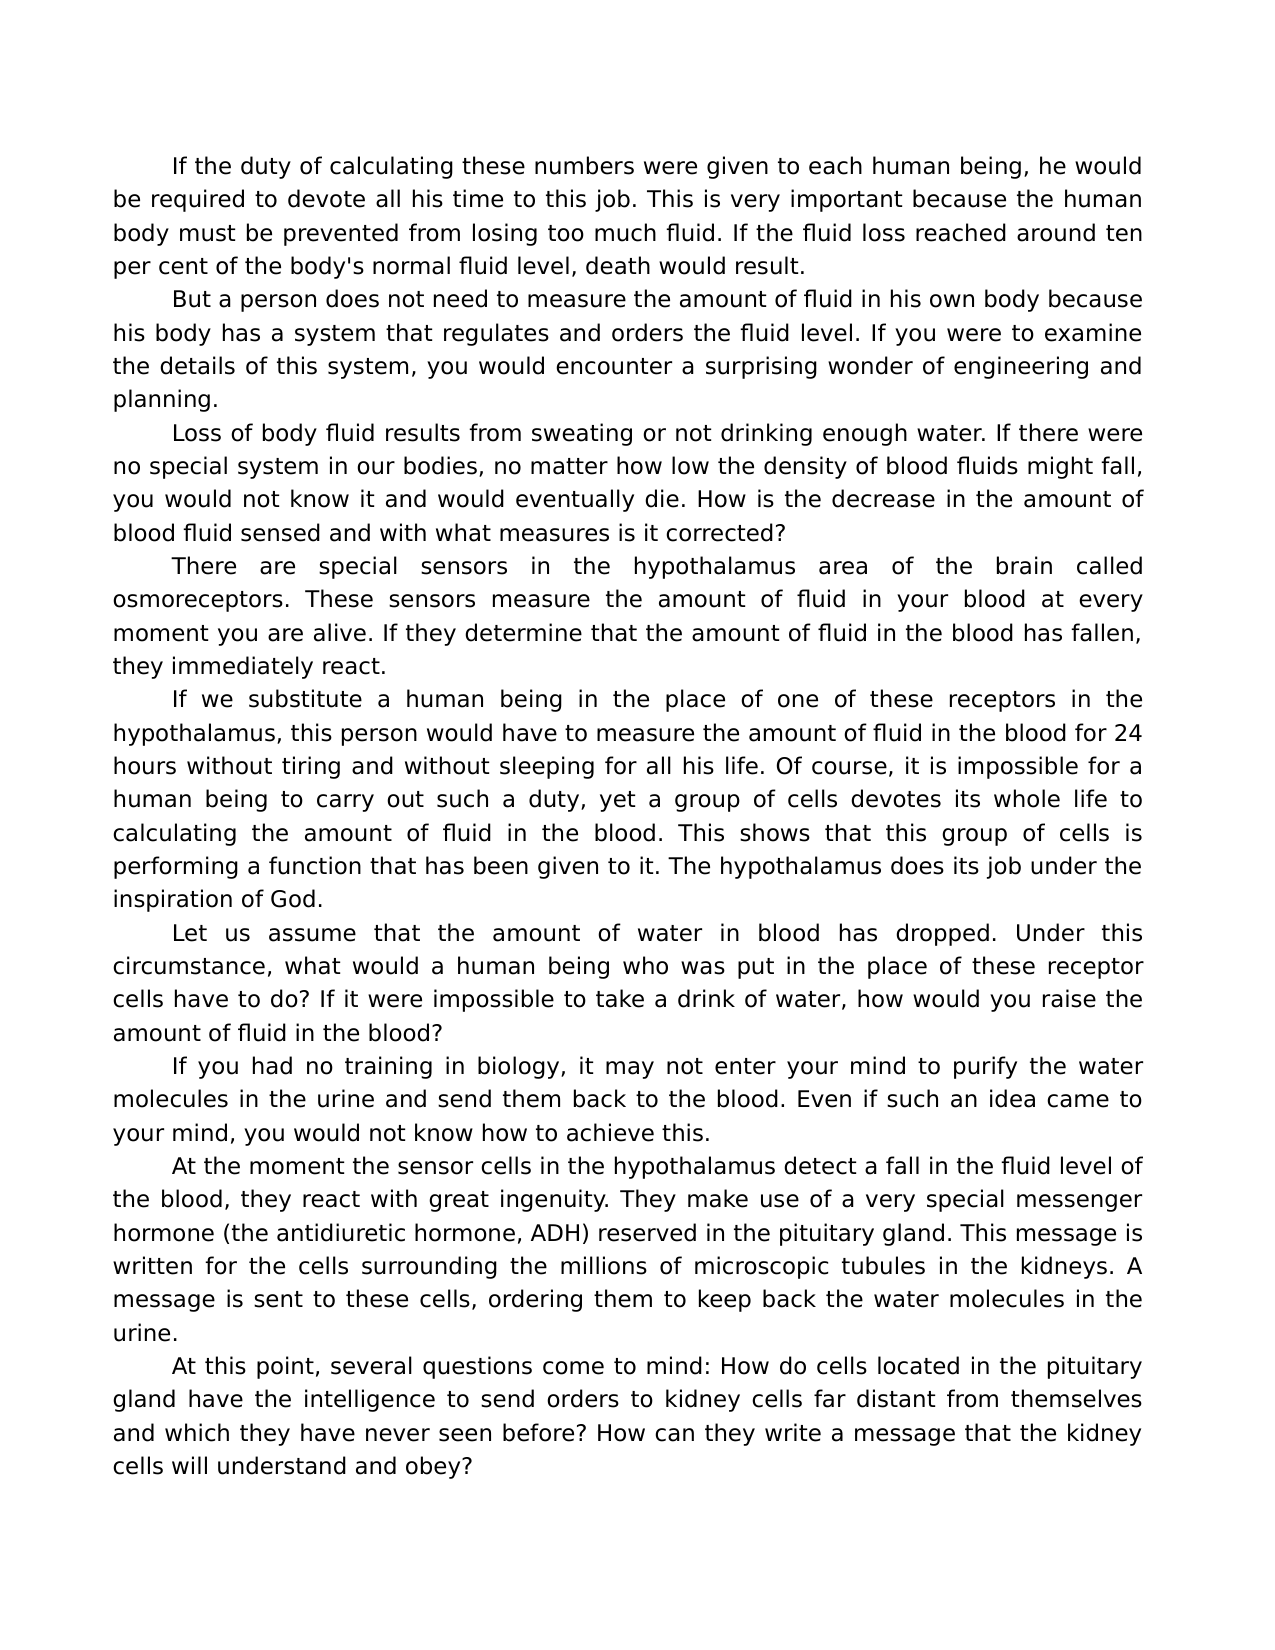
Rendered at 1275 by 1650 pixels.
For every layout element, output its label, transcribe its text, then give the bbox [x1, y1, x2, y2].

text If we substitute a human being in the place of one of these receptors in the hypothalamus, this person would have to measure the amount of fluid in the blood for 24 hours without tiring and without sleeping for all his life. Of course, it is impossible for a human being to carry out such a duty, yet a group of cells devotes its whole life to calculating the amount of fluid in the blood. This shows that this group of cells is performing a function that has been given to it. The hypothalamus does its job under the inspiration of God. [112, 681, 1145, 914]
text Let us assume that the amount of water in blood has dropped. Under this circumstance, what would a human being who was put in the place of these receptor cells have to do? If it were impossible to take a drink of water, how would you raise the amount of fluid in the blood? [112, 914, 1145, 1048]
text At the moment the sensor cells in the hypothalamus detect a fall in the fluid level of the blood, they react with great ingenuity. They make use of a very special messenger hormone (the antidiuretic hormone, ADH) reserved in the pituitary gland. This message is written for the cells surrounding the millions of microscopic tubules in the kidneys. A message is sent to these cells, ordering them to keep back the water molecules in the urine. [112, 1148, 1145, 1348]
text Loss of body fluid results from sweating or not drinking enough water. If there were no special system in our bodies, no matter how low the density of blood fluids might fall, you would not know it and would eventually die. How is the decrease in the amount of blood fluid sensed and with what measures is it corrected? [112, 414, 1145, 548]
text If you had no training in biology, it may not enter your mind to purify the water molecules in the urine and send them back to the blood. Even if such an idea came to your mind, you would not know how to achieve this. [112, 1048, 1145, 1148]
text If the duty of calculating these numbers were given to each human being, he would be required to devote all his time to this job. This is very important because the human body must be prevented from losing too much fluid. If the fluid loss reached around ten per cent of the body's normal fluid level, death would result. [112, 148, 1145, 281]
text There are special sensors in the hypothalamus area of the brain called osmoreceptors. These sensors measure the amount of fluid in your blood at every moment you are alive. If they determine that the amount of fluid in the blood has fallen, they immediately react. [112, 548, 1145, 681]
text But a person does not need to measure the amount of fluid in his own body because his body has a system that regulates and orders the fluid level. If you were to examine the details of this system, you would encounter a surprising wonder of engineering and planning. [112, 281, 1145, 414]
text At this point, several questions come to mind: How do cells located in the pituitary gland have the intelligence to send orders to kidney cells far distant from themselves and which they have never seen before? How can they write a message that the kidney cells will understand and obey? [112, 1348, 1145, 1481]
